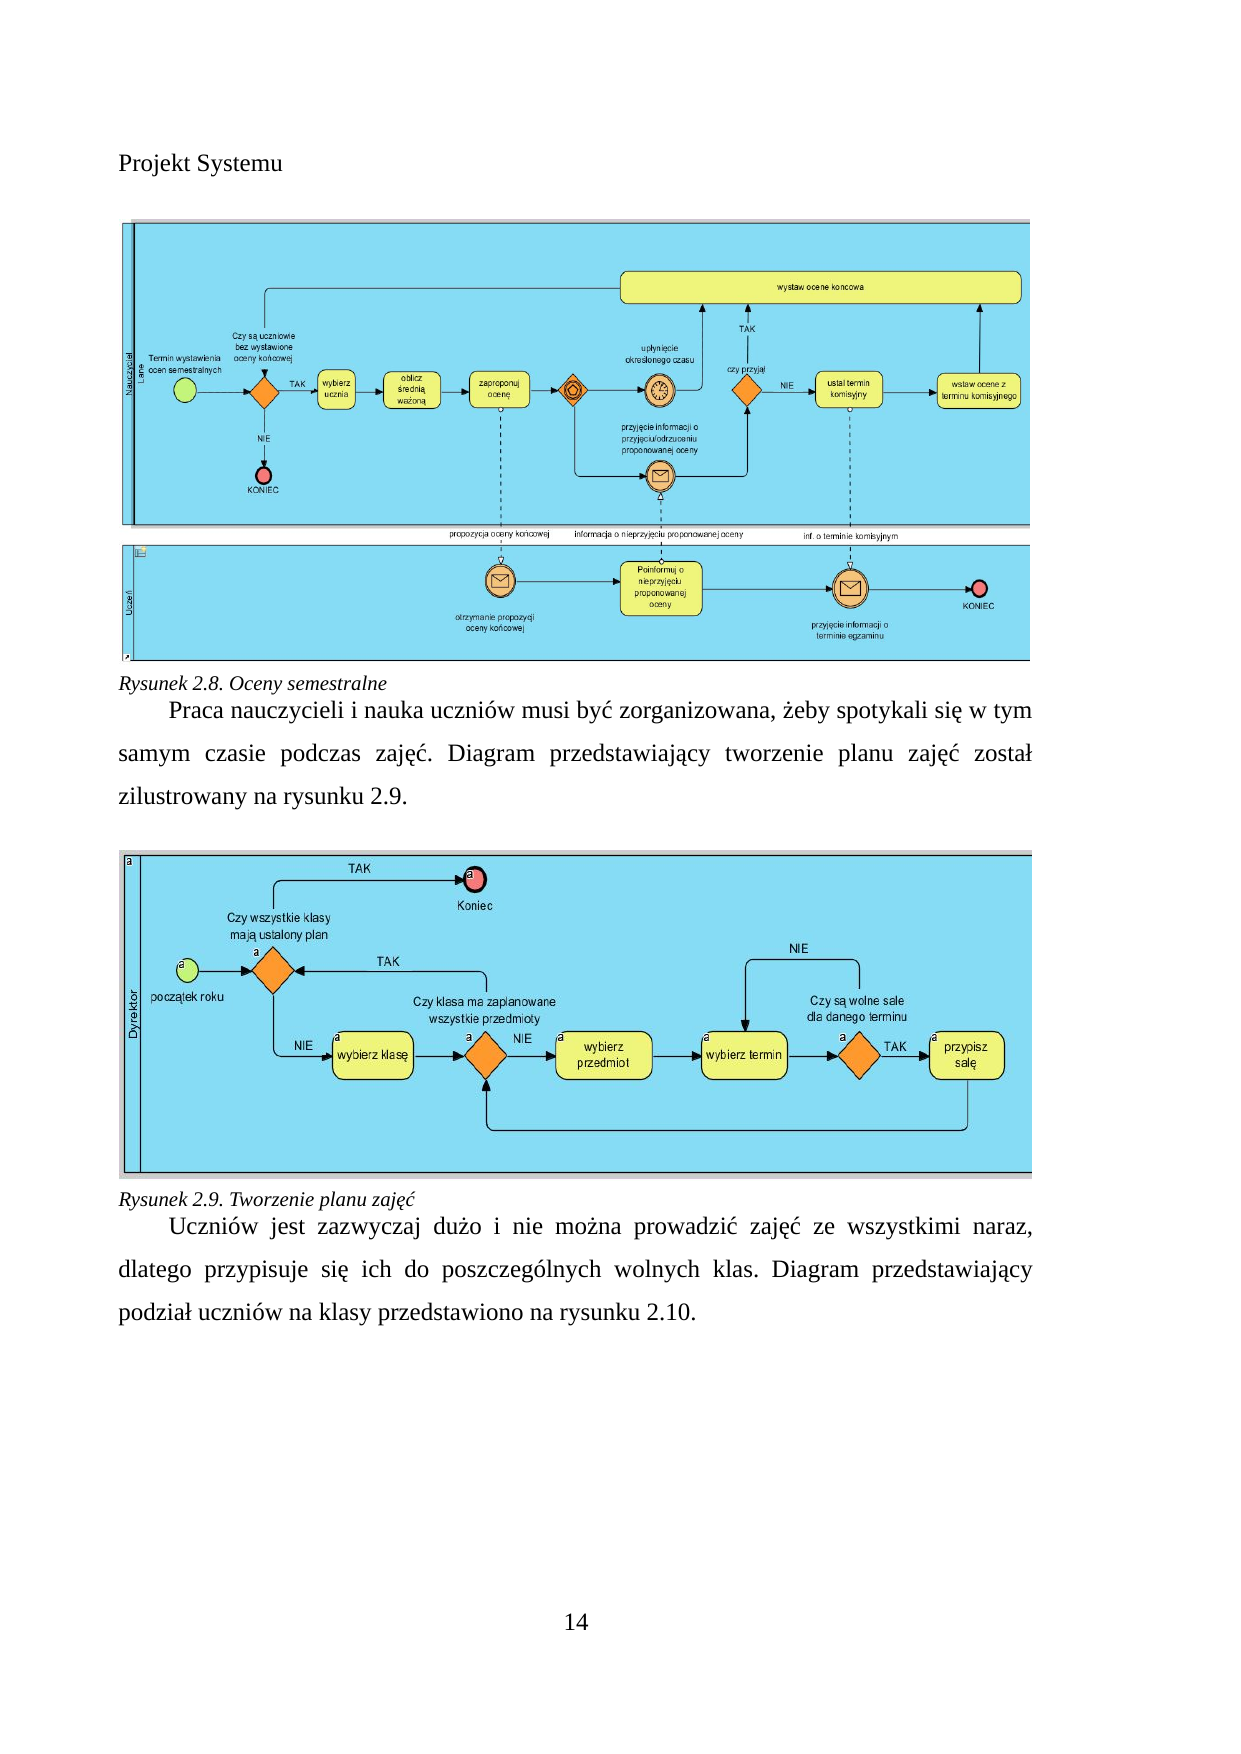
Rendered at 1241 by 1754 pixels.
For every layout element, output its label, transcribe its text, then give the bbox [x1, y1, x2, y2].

text Rysunek 2.8. Oceny semestralne [118, 219, 1030, 695]
text Rysunek 2.9. Tworzenie planu zajęć [118, 849, 1033, 1211]
text Uczniów jest zazwyczaj dużo i nie można prowadzić zajęć ze wszystkimi naraz, dlatego przypisuje się ich do poszczególnych wolnych klas. Diagram przedstawiający podział uczniów na klasy przedstawiono na rysunku 2.10. [118, 1211, 1033, 1326]
text Praca nauczycieli i nauka uczniów musi być zorganizowana, żeby spotykali się w tym samym czasie podczas zajęć. Diagram przedstawiający tworzenie planu zajęć został zilustrowany na rysunku 2.9. [118, 695, 1033, 810]
picture [120, 219, 1028, 666]
picture [120, 850, 1031, 1181]
